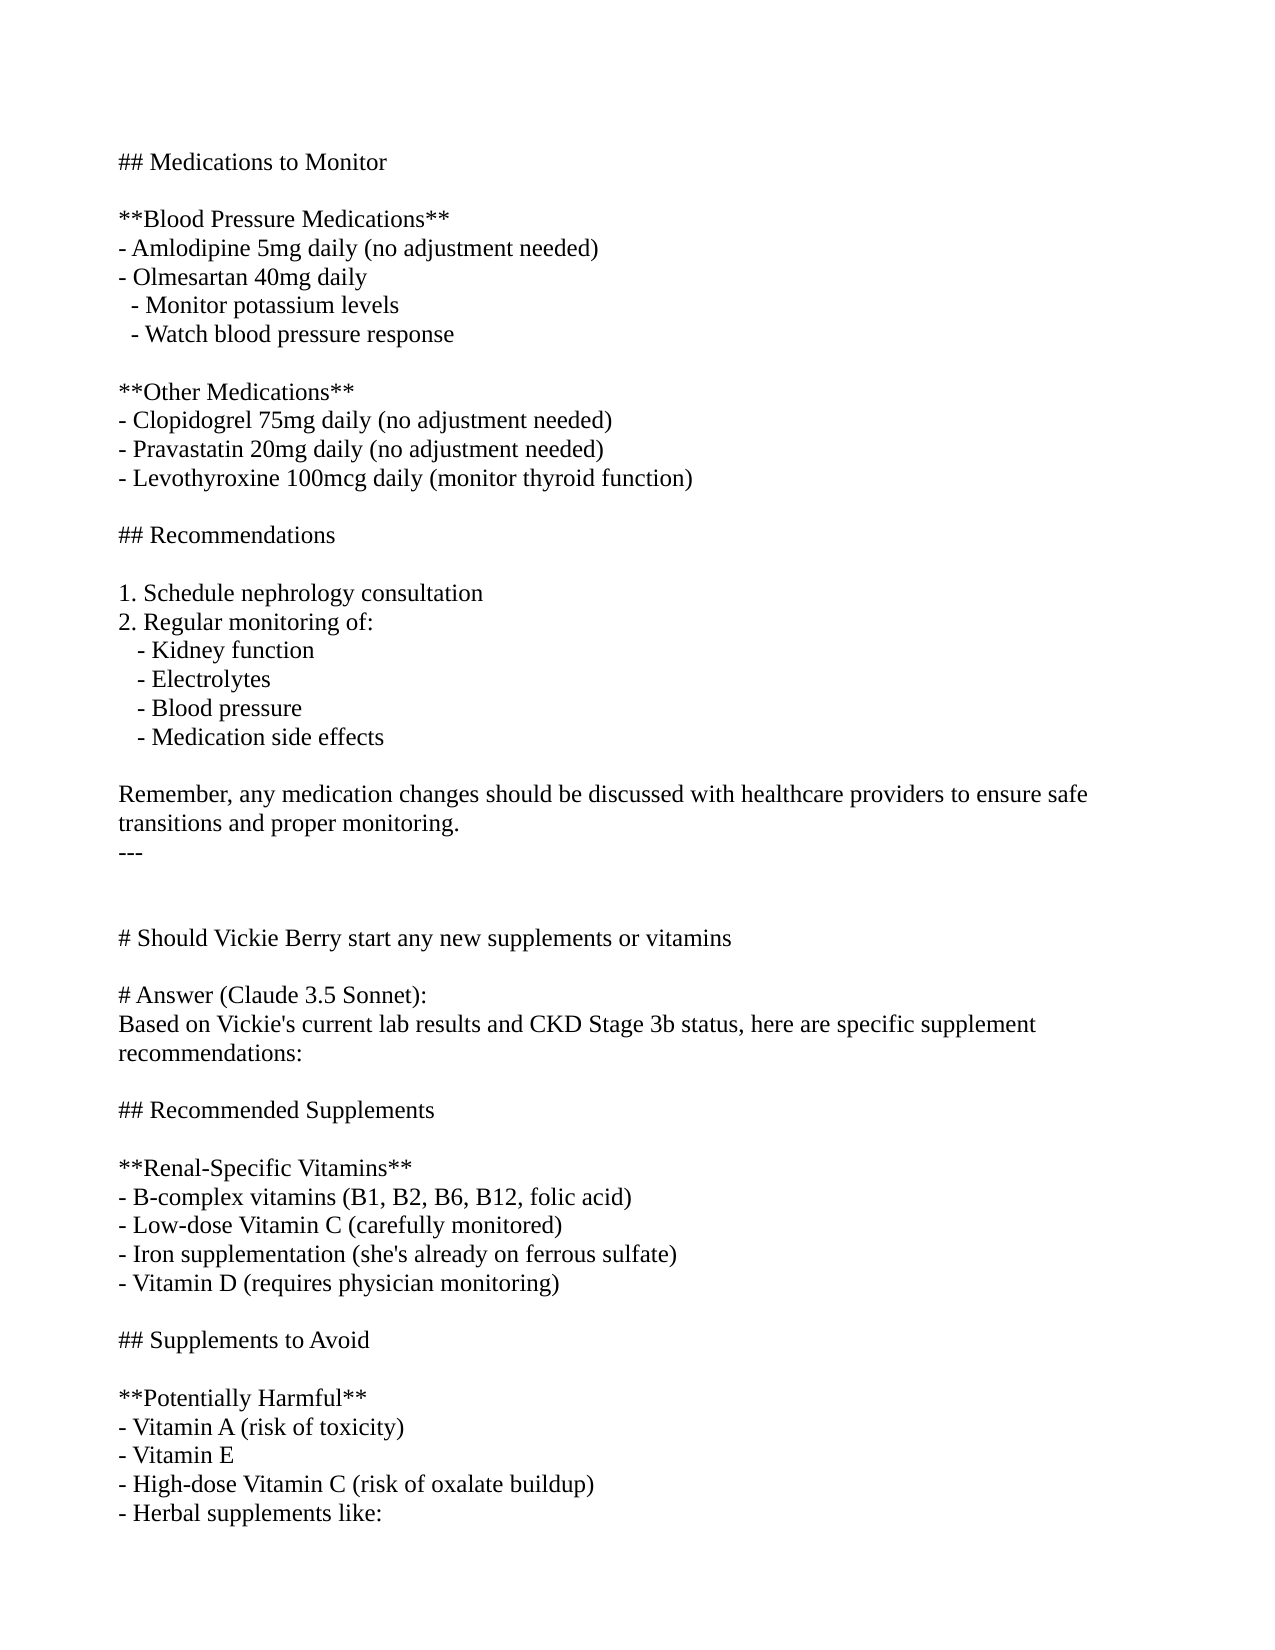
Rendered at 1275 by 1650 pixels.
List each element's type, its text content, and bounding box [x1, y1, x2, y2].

text **Blood Pressure Medications** [118, 204, 1157, 233]
text - High-dose Vitamin C (risk of oxalate buildup) [118, 1469, 1157, 1498]
text - Electrolytes [118, 664, 1157, 693]
text # Should Vickie Berry start any new supplements or vitamins [118, 923, 1157, 952]
text - Vitamin D (requires physician monitoring) [118, 1268, 1157, 1297]
text - Pravastatin 20mg daily (no adjustment needed) [118, 434, 1157, 463]
text - Blood pressure [118, 693, 1157, 722]
text - Monitor potassium levels [118, 291, 1157, 319]
text Based on Vickie's current lab results and CKD Stage 3b status, here are specific supplement recommendations: [118, 1009, 1157, 1067]
text - B-complex vitamins (B1, B2, B6, B12, folic acid) [118, 1182, 1157, 1211]
text - Watch blood pressure response [118, 319, 1157, 348]
text - Amlodipine 5mg daily (no adjustment needed) [118, 233, 1157, 262]
text - Olmesartan 40mg daily [118, 262, 1157, 291]
text - Kidney function [118, 636, 1157, 664]
text # Answer (Claude 3.5 Sonnet): [118, 981, 1157, 1009]
text - Low-dose Vitamin C (carefully monitored) [118, 1211, 1157, 1239]
text - Clopidogrel 75mg daily (no adjustment needed) [118, 406, 1157, 434]
text - Vitamin E [118, 1441, 1157, 1469]
text ## Medications to Monitor [118, 147, 1157, 176]
text - Vitamin A (risk of toxicity) [118, 1412, 1157, 1441]
text - Levothyroxine 100mcg daily (monitor thyroid function) [118, 463, 1157, 492]
text - Herbal supplements like: [118, 1498, 1157, 1527]
text Remember, any medication changes should be discussed with healthcare providers to ensure safe transitions and proper monitoring. [118, 779, 1157, 837]
text - Iron supplementation (she's already on ferrous sulfate) [118, 1239, 1157, 1268]
text **Renal-Specific Vitamins** [118, 1153, 1157, 1182]
text --- [118, 837, 1157, 866]
text **Other Medications** [118, 377, 1157, 406]
text 1. Schedule nephrology consultation [118, 578, 1157, 607]
text ## Recommended Supplements [118, 1096, 1157, 1124]
text - Medication side effects [118, 722, 1157, 751]
text ## Supplements to Avoid [118, 1326, 1157, 1354]
text **Potentially Harmful** [118, 1383, 1157, 1412]
text 2. Regular monitoring of: [118, 607, 1157, 636]
text ## Recommendations [118, 521, 1157, 549]
